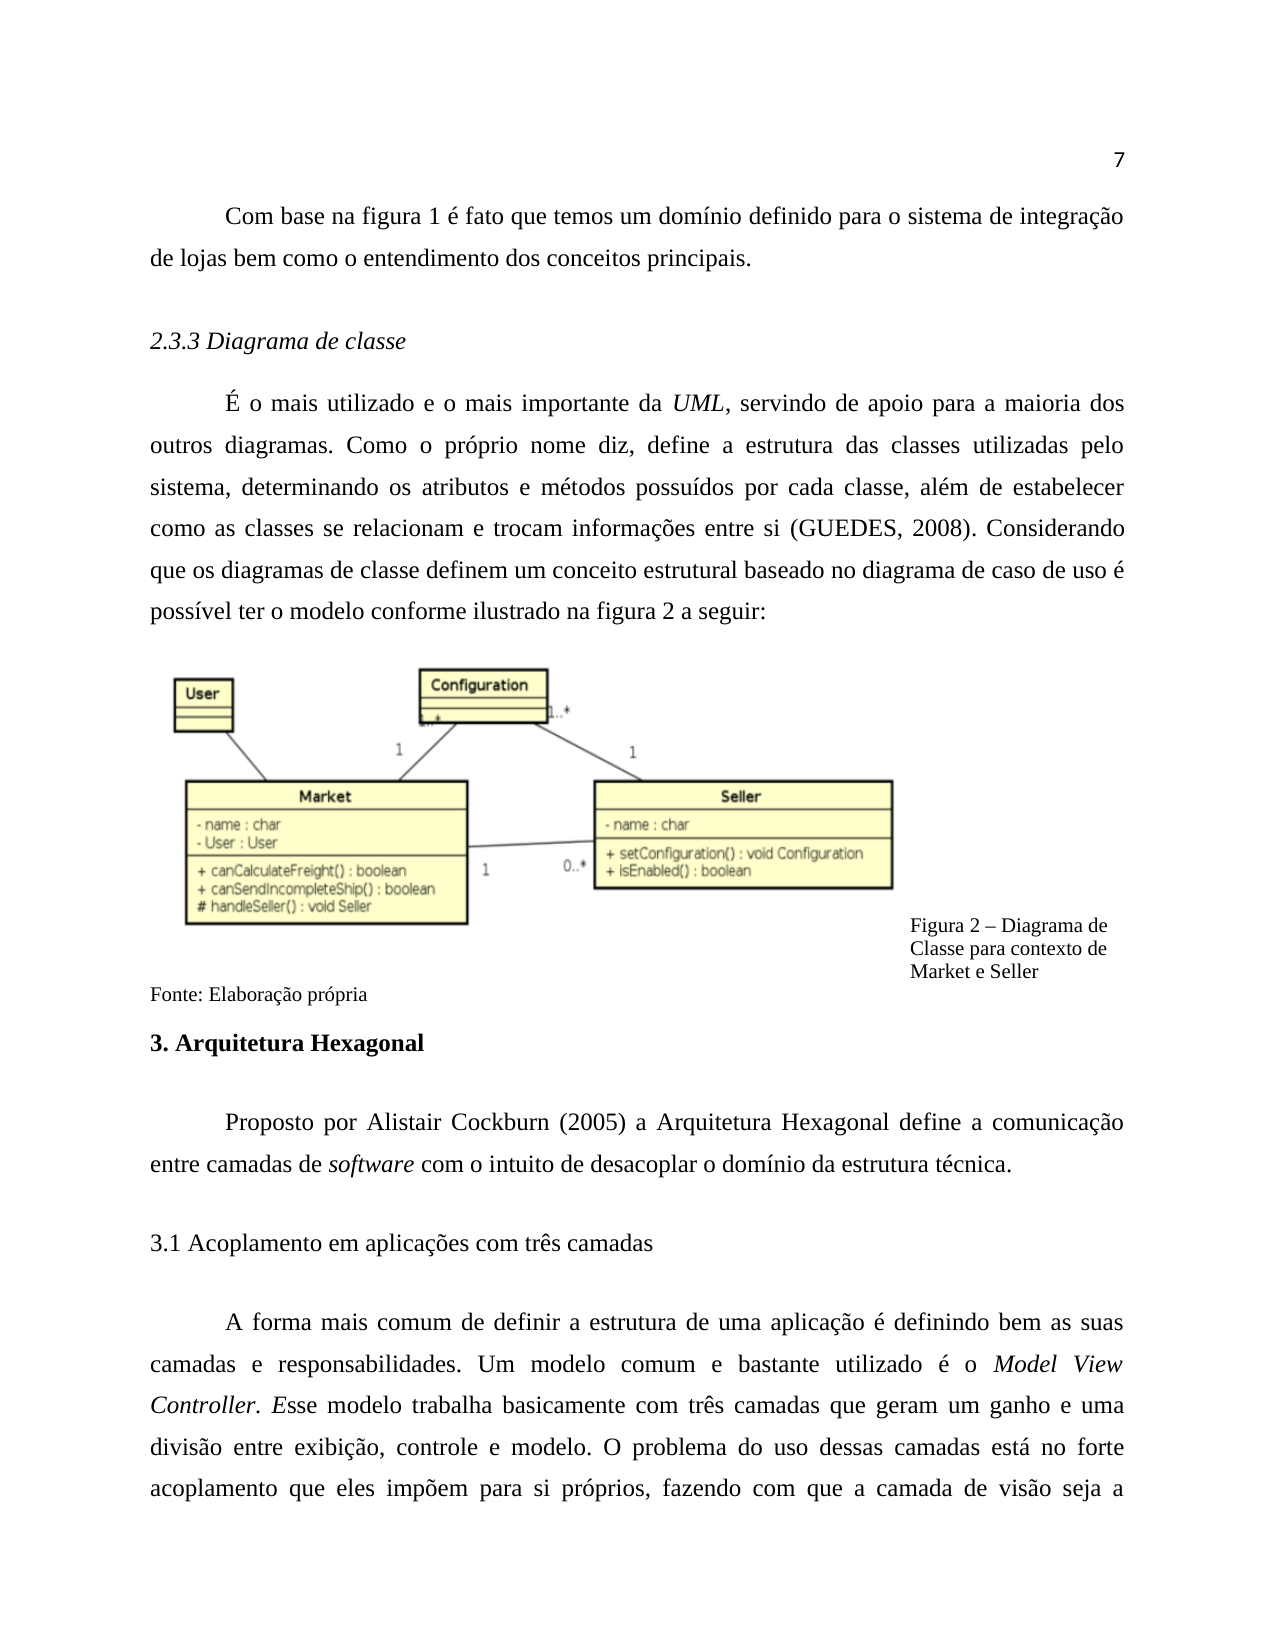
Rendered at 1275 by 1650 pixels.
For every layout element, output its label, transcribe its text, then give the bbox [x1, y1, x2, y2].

text Figura 2 – Diagrama de Classe para contexto de Market e Seller Fonte: Elaboração própria [150, 914, 1125, 1006]
text A forma mais comum de definir a estrutura de uma aplicação é definindo bem as suas camadas e responsabilidades. Um modelo comum e bastante utilizado é o Model View Controller. Esse modelo trabalha basicamente com três camadas que geram um ganho e uma divisão entre exibição, controle e modelo. O problema do uso dessas camadas está no forte acoplamento que eles impõem para si próprios, fazendo com que a camada de visão seja a [150, 1308, 1125, 1502]
text Proposto por Alistair Cockburn (2005) a Arquitetura Hexagonal define a comunicação entre camadas de software com o intuito de desacoplar o domínio da estrutura técnica. [150, 1108, 1125, 1178]
text 3. Arquitetura Hexagonal [150, 1029, 1125, 1057]
text 3.1 Acoplamento em aplicações com três camadas [150, 1229, 1125, 1257]
text Com base na figura 1 é fato que temos um domínio definido para o sistema de integração de lojas bem como o entendimento dos conceitos principais. [150, 202, 1125, 272]
text É o mais utilizado e o mais importante da UML, servindo de apoio para a maioria dos outros diagramas. Como o próprio nome diz, define a estrutura das classes utilizadas pelo sistema, determinando os atributos e métodos possuídos por cada classe, além de estabelecer como as classes se relacionam e trocam informações entre si (GUEDES, 2008). Considerando que os diagramas de classe definem um conceito estrutural baseado no diagrama de caso de uso é possível ter o modelo conforme ilustrado na figura 2 a seguir: [150, 389, 1125, 625]
picture [150, 638, 910, 976]
text 2.3.3 Diagrama de classe [150, 327, 1125, 355]
